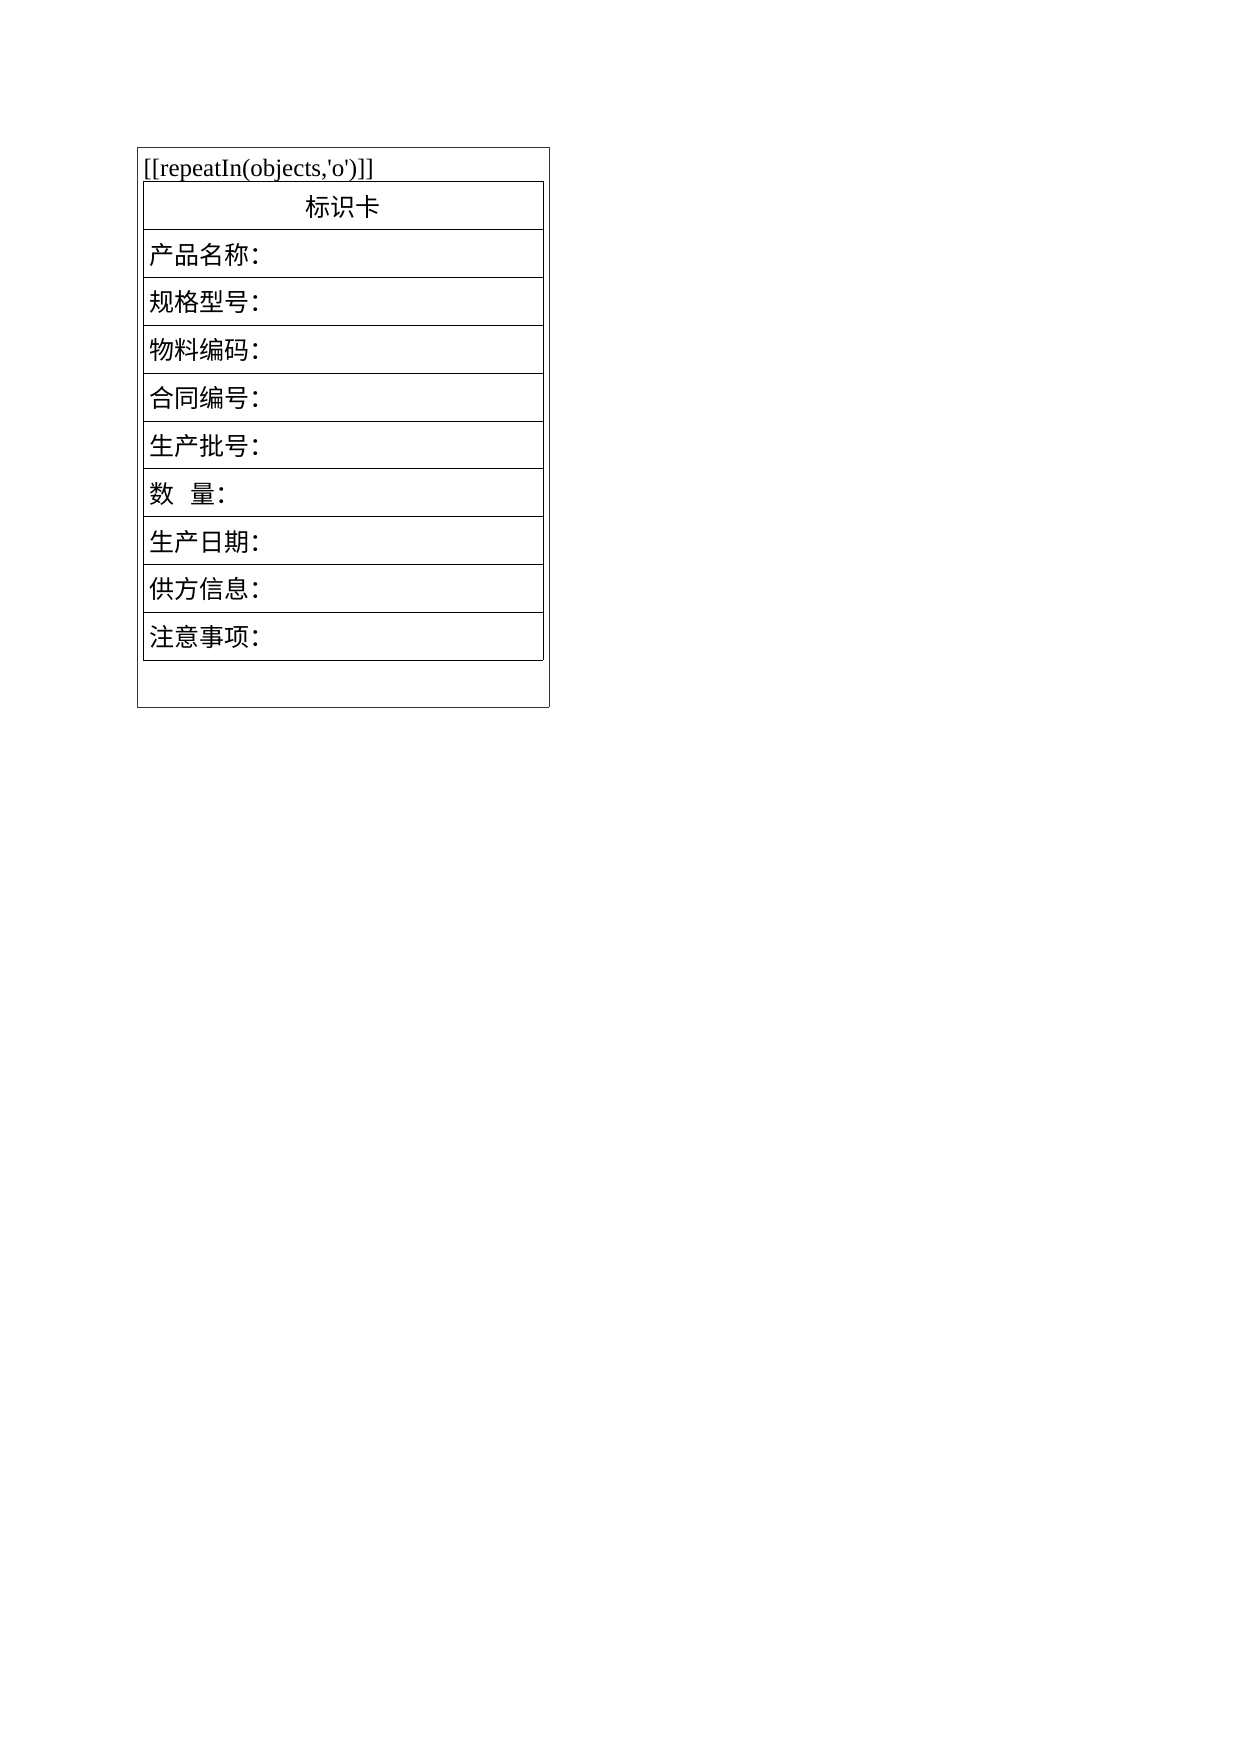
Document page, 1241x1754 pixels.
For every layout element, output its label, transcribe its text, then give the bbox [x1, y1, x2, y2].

table_cell 供方信息： [144, 565, 543, 612]
table_header 标识卡 [144, 182, 543, 229]
table_cell 产品名称： [144, 230, 543, 277]
table_cell 合同编号： [144, 374, 543, 421]
table_cell 规格型号： [144, 278, 543, 325]
table_cell 数 量： [144, 469, 543, 516]
table_cell 物料编码： [144, 326, 543, 373]
table_cell 生产日期： [144, 517, 543, 564]
table_header [[repeatIn(objects,'o')]] [138, 148, 549, 707]
table_cell 注意事项： [144, 613, 543, 659]
table_cell 生产批号： [144, 422, 543, 468]
